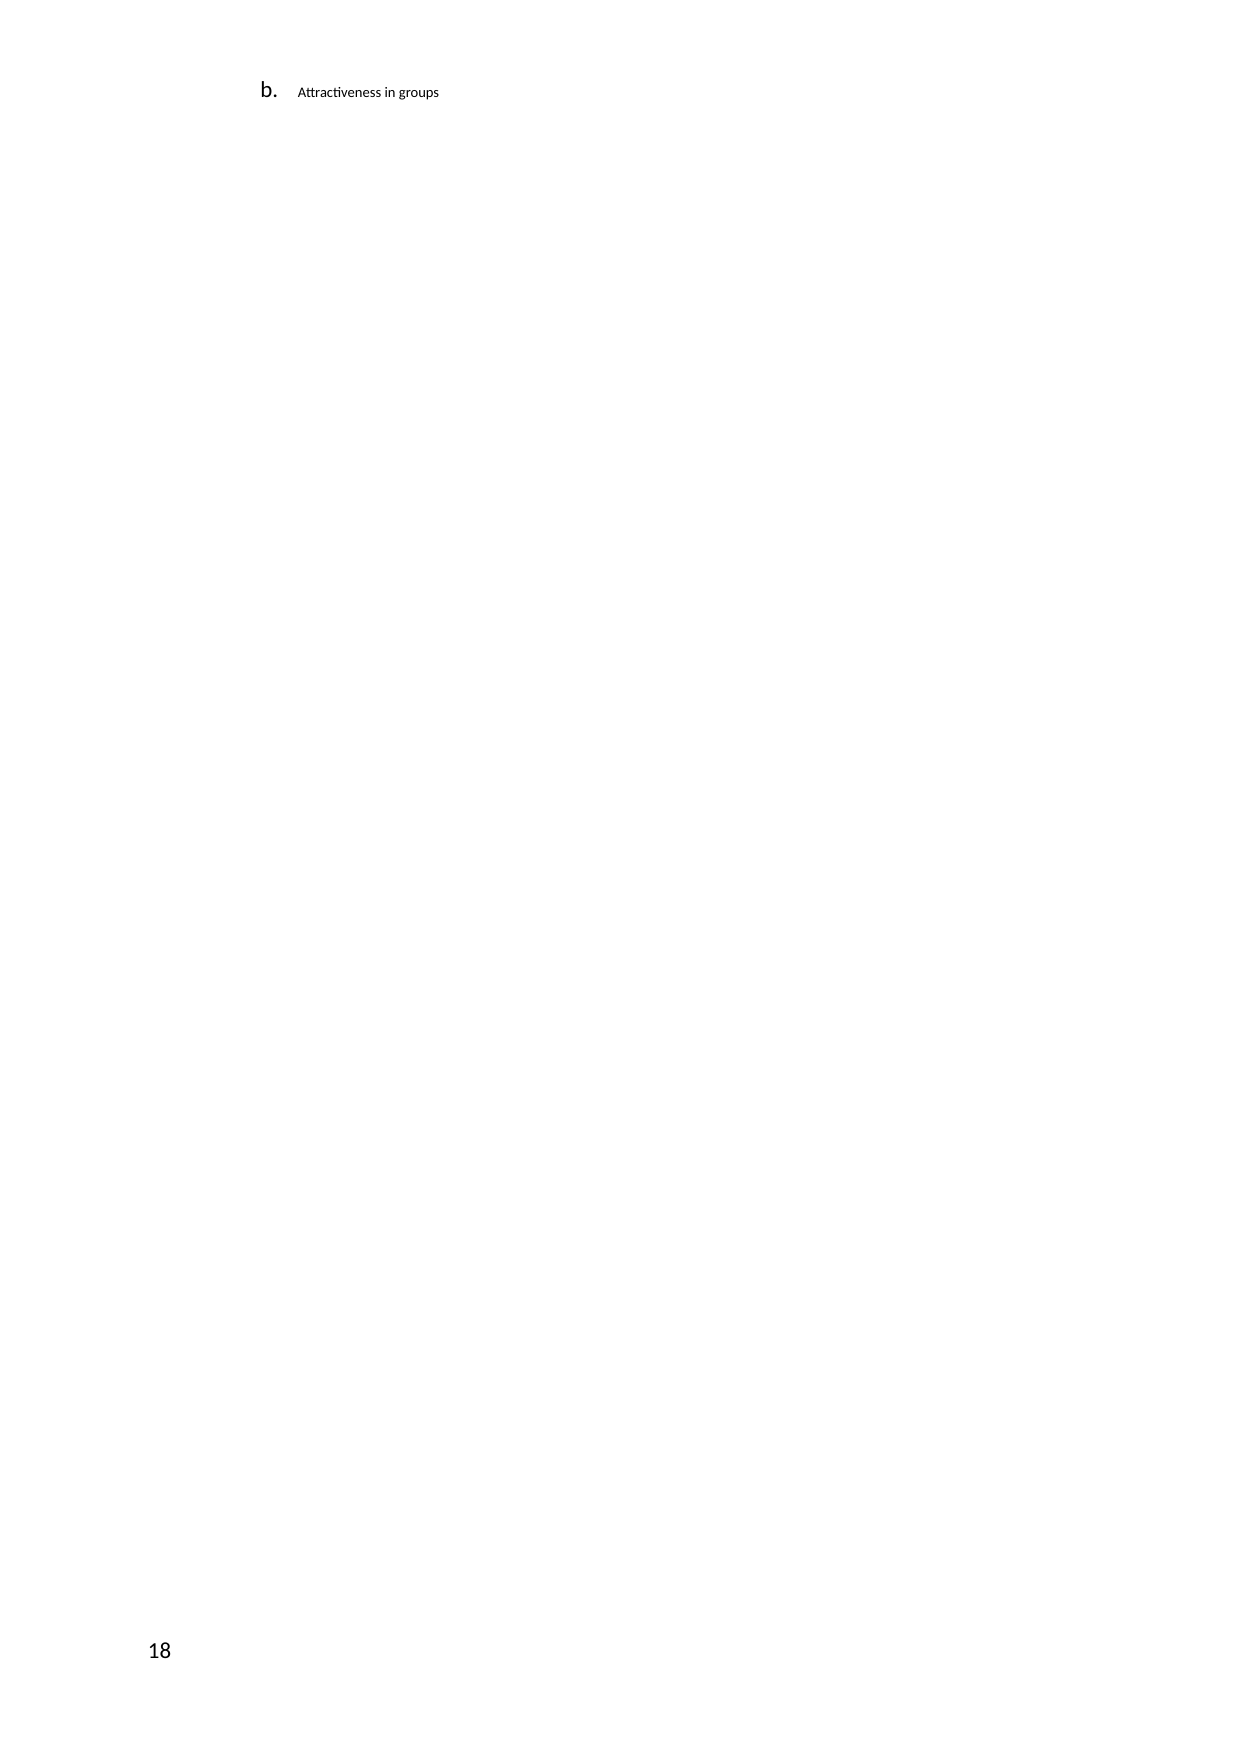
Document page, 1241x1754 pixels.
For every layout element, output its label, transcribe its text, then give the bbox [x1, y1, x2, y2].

list Attractiveness in groups [260, 75, 1093, 103]
